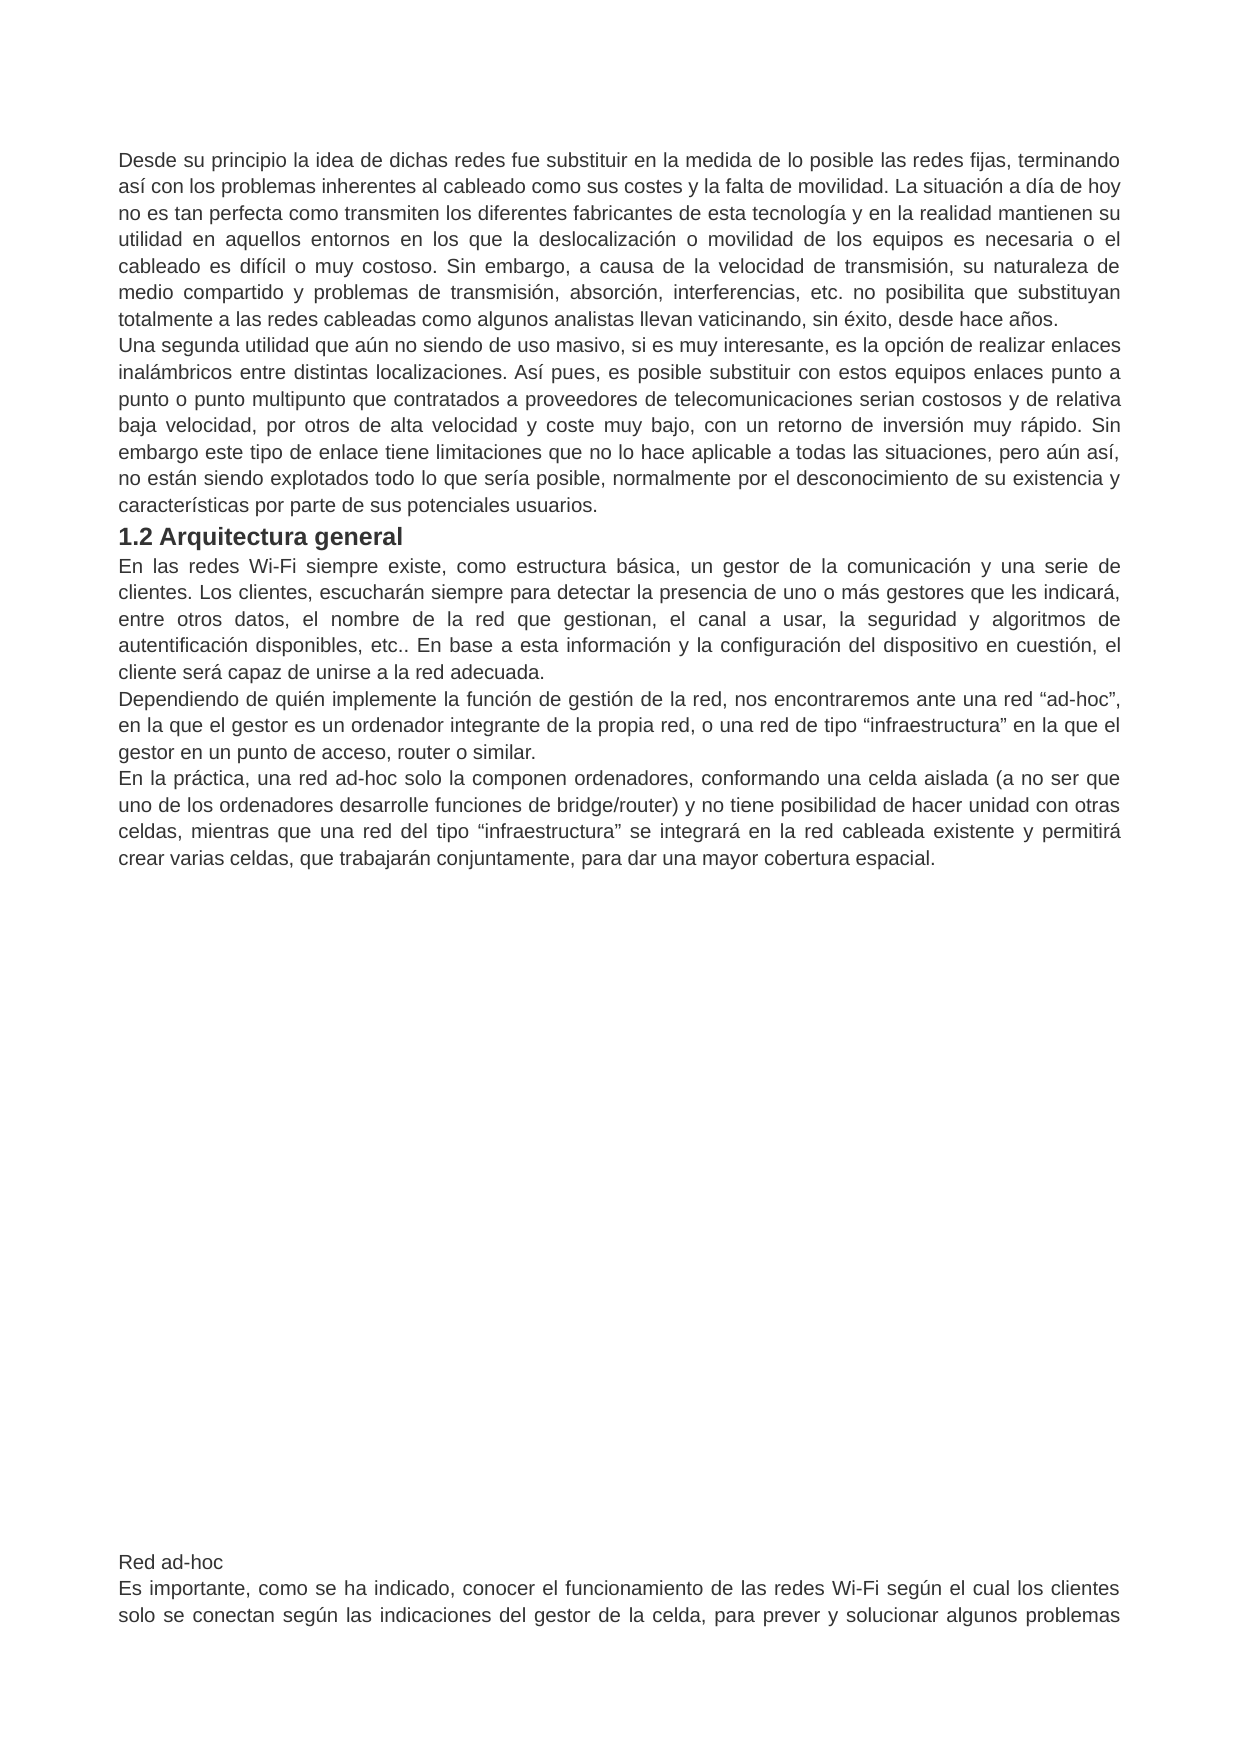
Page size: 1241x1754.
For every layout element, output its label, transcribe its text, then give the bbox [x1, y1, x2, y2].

text En las redes Wi-Fi siempre existe, como estructura básica, un gestor de la comunicación y una serie de clientes. Los clientes, escucharán siempre para detectar la presencia de uno o más gestores que les indicará, entre otros datos, el nombre de la red que gestionan, el canal a usar, la seguridad y algoritmos de autentificación disponibles, etc.. En base a esta información y la configuración del dispositivo en cuestión, el cliente será capaz de unirse a la red adecuada. [118, 551, 1122, 684]
text Red ad-hoc [118, 1547, 1122, 1573]
text Es importante, como se ha indicado, conocer el funcionamiento de las redes Wi-Fi según el cual los clientes solo se conectan según las indicaciones del gestor de la celda, para prever y solucionar algunos problemas [118, 1573, 1122, 1627]
text Una segunda utilidad que aún no siendo de uso masivo, si es muy interesante, es la opción de realizar enlaces inalámbricos entre distintas localizaciones. Así pues, es posible substituir con estos equipos enlaces punto a punto o punto multipunto que contratados a proveedores de telecomunicaciones serian costosos y de relativa baja velocidad, por otros de alta velocidad y coste muy bajo, con un retorno de inversión muy rápido. Sin embargo este tipo de enlace tiene limitaciones que no lo hace aplicable a todas las situaciones, pero aún así, no están siendo explotados todo lo que sería posible, normalmente por el desconocimiento de su existencia y características por parte de sus potenciales usuarios. [118, 331, 1122, 517]
text Dependiendo de quién implemente la función de gestión de la red, nos encontraremos ante una red “ad-hoc”, en la que el gestor es un ordenador integrante de la propia red, o una red de tipo “infraestructura” en la que el gestor en un punto de acceso, router o similar. [118, 684, 1122, 763]
text En la práctica, una red ad-hoc solo la componen ordenadores, conformando una celda aislada (a no ser que uno de los ordenadores desarrolle funciones de bridge/router) y no tiene posibilidad de hacer unidad con otras celdas, mientras que una red del tipo “infraestructura” se integrará en la red cableada existente y permitirá crear varias celdas, que trabajarán conjuntamente, para dar una mayor cobertura espacial. [118, 763, 1122, 870]
subtitle 1.2 Arquitectura general [118, 517, 1122, 551]
text Desde su principio la idea de dichas redes fue substituir en la medida de lo posible las redes fijas, terminando así con los problemas inherentes al cableado como sus costes y la falta de movilidad. La situación a día de hoy no es tan perfecta como transmiten los diferentes fabricantes de esta tecnología y en la realidad mantienen su utilidad en aquellos entornos en los que la deslocalización o movilidad de los equipos es necesaria o el cableado es difícil o muy costoso. Sin embargo, a causa de la velocidad de transmisión, su naturaleza de medio compartido y problemas de transmisión, absorción, interferencias, etc. no posibilita que substituyan totalmente a las redes cableadas como algunos analistas llevan vaticinando, sin éxito, desde hace años. [118, 145, 1122, 331]
